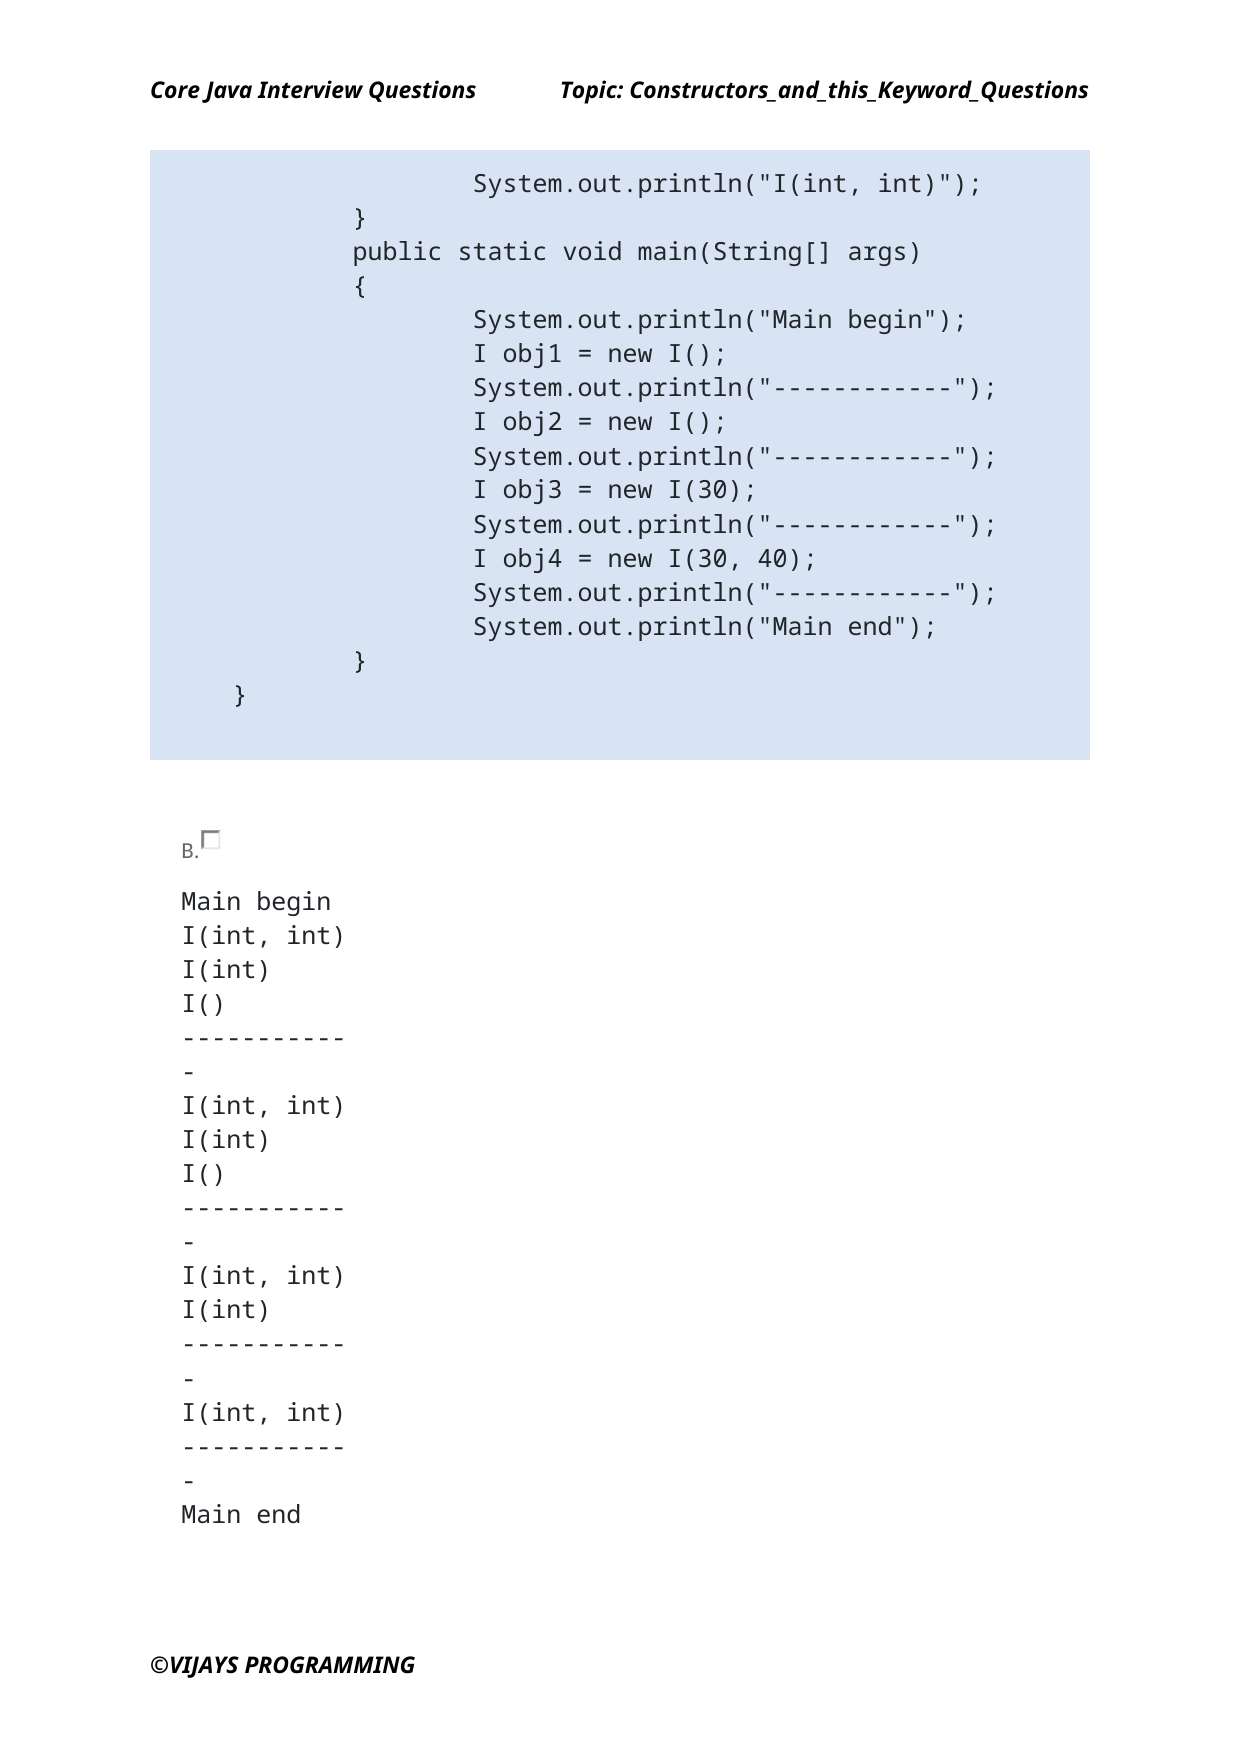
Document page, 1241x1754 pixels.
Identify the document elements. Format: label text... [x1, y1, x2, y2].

table_cell [150, 760, 1090, 1593]
table_header [181, 776, 346, 823]
table_header [150, 150, 217, 760]
table_header System.out.println("I(int, int)"); } public static void main(String[] args) { System.out.println("Main begin"); I obj1 = new I(); System.out.println("------------"); I obj2 = new I(); System.out.println("------------"); I obj3 = new I(30); System.out.println("------------"); I obj4 = new I(30, 40); System.out.println("------------"); System.out.println("Main end"); } } [217, 150, 1090, 760]
table_header [181, 1531, 415, 1577]
table_header B. Main begin I(int, int) I(int) I() ------------ I(int, int) I(int) I() ------------ I(int, int) I(int) ------------ I(int, int) ------------ Main end [181, 823, 346, 1531]
